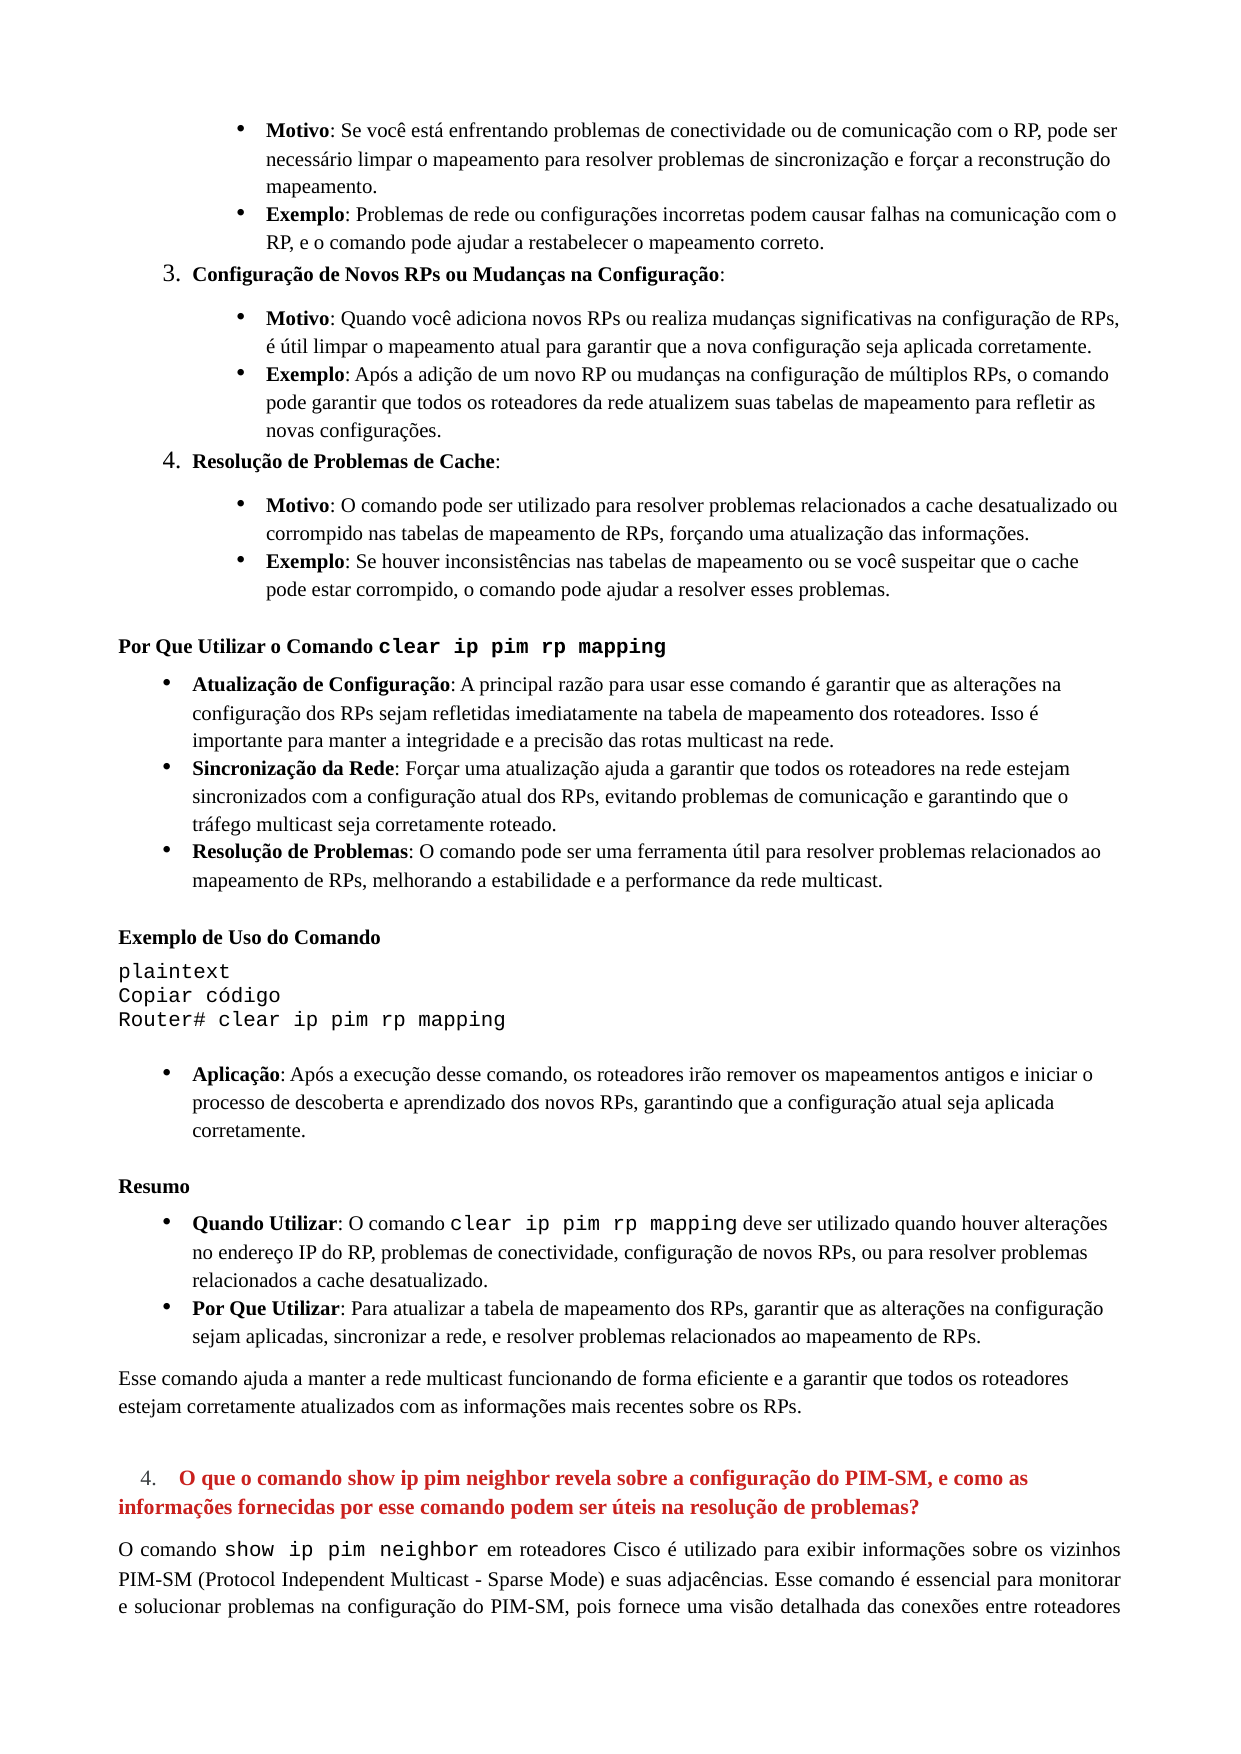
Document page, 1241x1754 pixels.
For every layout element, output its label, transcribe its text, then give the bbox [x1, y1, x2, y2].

list Exemplo: Problemas de rede ou configurações incorretas podem causar falhas na comunicação com o RP, e o comando pode ajudar a restabelecer o mapeamento correto. [236, 202, 1122, 254]
text 4. O que o comando show ip pim neighbor revela sobre a configuração do PIM-SM, e como as informações fornecidas por esse comando podem ser úteis na resolução de problemas? [118, 1436, 1122, 1519]
list Aplicação: Após a execução desse comando, os roteadores irão remover os mapeamentos antigos e iniciar o processo de descoberta e aprendizado dos novos RPs, garantindo que a configuração atual seja aplicada corretamente. [162, 1062, 1122, 1142]
list Motivo: O comando pode ser utilizado para resolver problemas relacionados a cache desatualizado ou corrompido nas tabelas de mapeamento de RPs, forçando uma atualização das informações. [236, 493, 1122, 545]
subtitle Resumo [118, 1174, 1122, 1198]
text plaintext [118, 961, 1122, 985]
text O comando show ip pim neighbor em roteadores Cisco é utilizado para exibir informações sobre os vizinhos PIM-SM (Protocol Independent Multicast - Sparse Mode) e suas adjacências. Esse comando é essencial para monitorar e solucionar problemas na configuração do PIM-SM, pois fornece uma visão detalhada das conexões entre roteadores [118, 1537, 1122, 1618]
list Exemplo: Após a adição de um novo RP ou mudanças na configuração de múltiplos RPs, o comando pode garantir que todos os roteadores da rede atualizem suas tabelas de mapeamento para refletir as novas configurações. [236, 361, 1122, 442]
text Router# clear ip pim rp mapping [118, 1008, 1122, 1032]
text Esse comando ajuda a manter a rede multicast funcionando de forma eficiente e a garantir que todos os roteadores estejam corretamente atualizados com as informações mais recentes sobre os RPs. [118, 1366, 1122, 1418]
list Resolução de Problemas de Cache: [162, 445, 1122, 474]
list Configuração de Novos RPs ou Mudanças na Configuração: [162, 258, 1122, 287]
subtitle Por Que Utilizar o Comando clear ip pim rp mapping [118, 634, 1122, 660]
list Resolução de Problemas: O comando pode ser uma ferramenta útil para resolver problemas relacionados ao mapeamento de RPs, melhorando a estabilidade e a performance da rede multicast. [162, 839, 1122, 892]
list Motivo: Se você está enfrentando problemas de conectividade ou de comunicação com o RP, pode ser necessário limpar o mapeamento para resolver problemas de sincronização e forçar a reconstrução do mapeamento. [236, 118, 1122, 198]
text Copiar código [118, 985, 1122, 1008]
list Sincronização da Rede: Forçar uma atualização ajuda a garantir que todos os roteadores na rede estejam sincronizados com a configuração atual dos RPs, evitando problemas de comunicação e garantindo que o tráfego multicast seja corretamente roteado. [162, 756, 1122, 836]
list Motivo: Quando você adiciona novos RPs ou realiza mudanças significativas na configuração de RPs, é útil limpar o mapeamento atual para garantir que a nova configuração seja aplicada corretamente. [236, 305, 1122, 358]
list Exemplo: Se houver inconsistências nas tabelas de mapeamento ou se você suspeitar que o cache pode estar corrompido, o comando pode ajudar a resolver esses problemas. [236, 549, 1122, 601]
list Por Que Utilizar: Para atualizar a tabela de mapeamento dos RPs, garantir que as alterações na configuração sejam aplicadas, sincronizar a rede, e resolver problemas relacionados ao mapeamento de RPs. [162, 1296, 1122, 1348]
subtitle Exemplo de Uso do Comando [118, 925, 1122, 949]
list Quando Utilizar: O comando clear ip pim rp mapping deve ser utilizado quando houver alterações no endereço IP do RP, problemas de conectividade, configuração de novos RPs, ou para resolver problemas relacionados a cache desatualizado. [162, 1211, 1122, 1292]
list Atualização de Configuração: A principal razão para usar esse comando é garantir que as alterações na configuração dos RPs sejam refletidas imediatamente na tabela de mapeamento dos roteadores. Isso é importante para manter a integridade e a precisão das rotas multicast na rede. [162, 672, 1122, 752]
